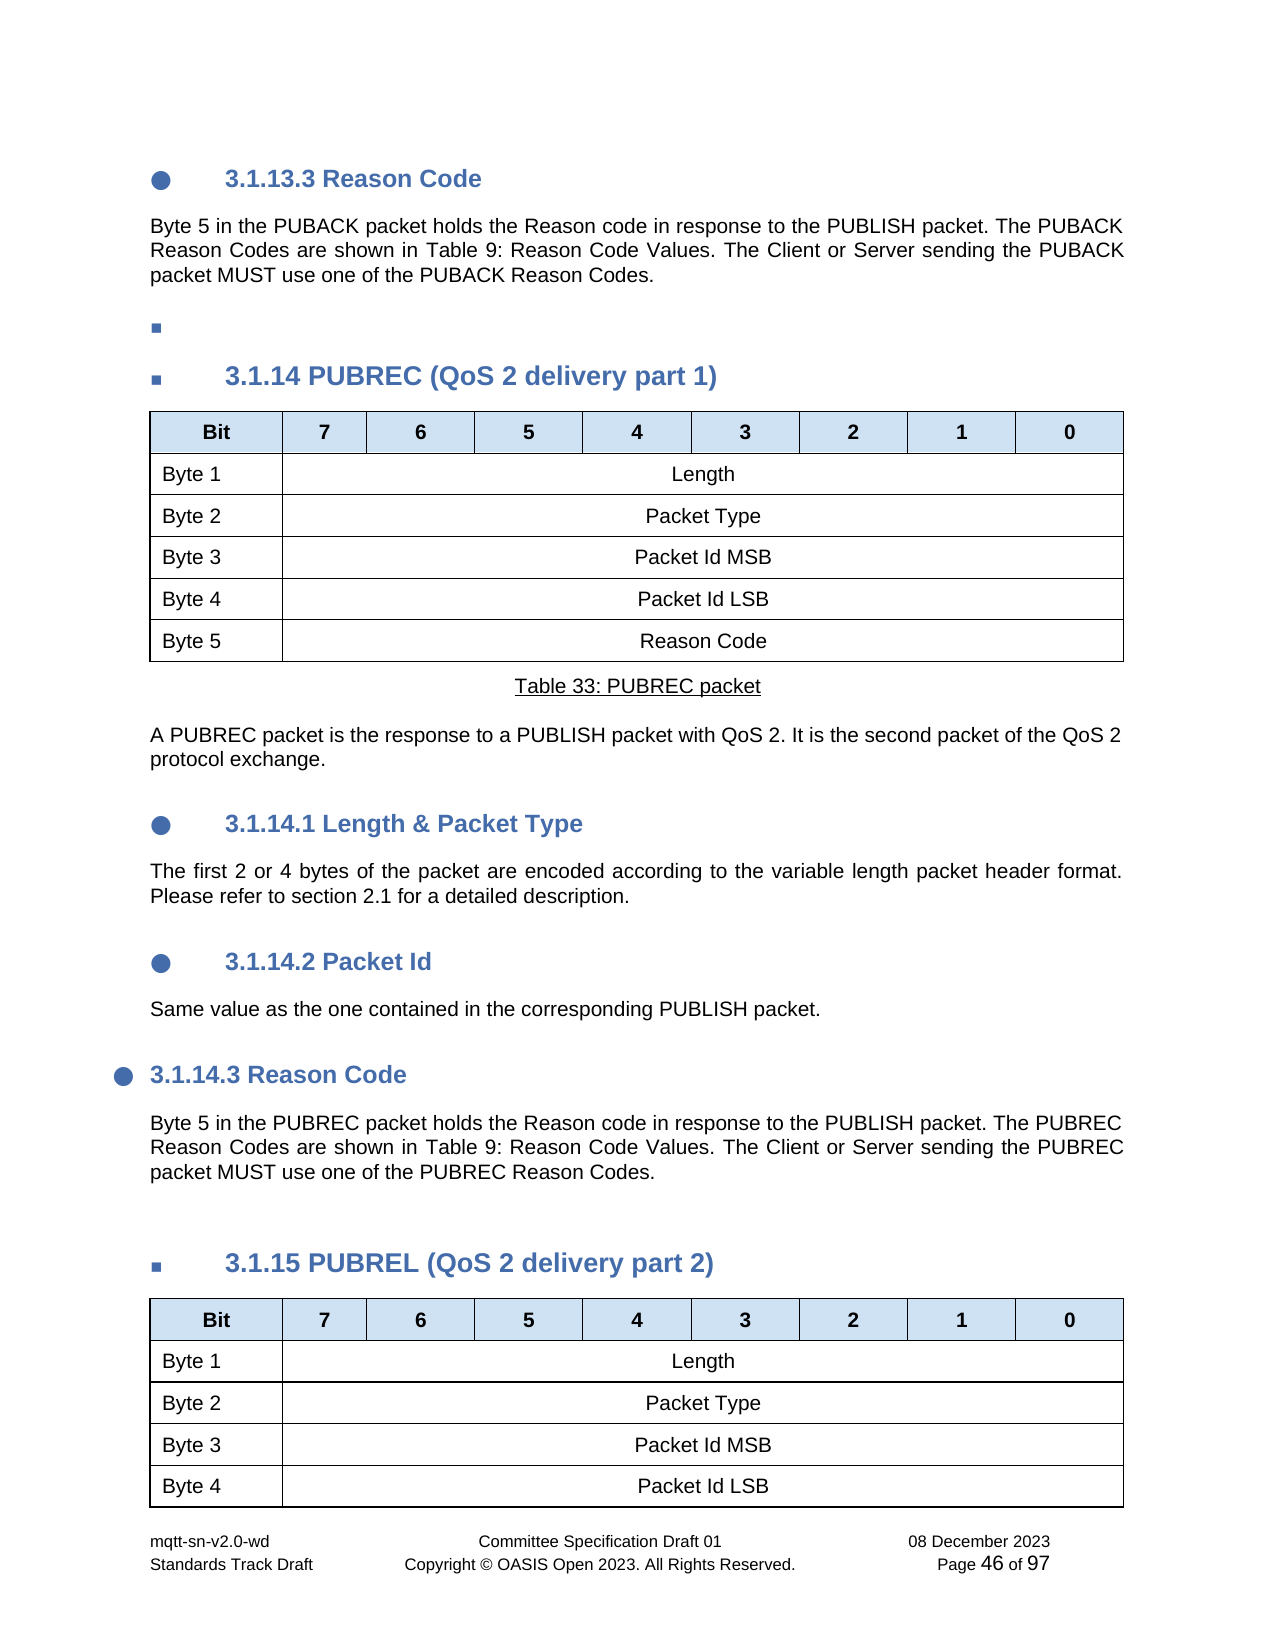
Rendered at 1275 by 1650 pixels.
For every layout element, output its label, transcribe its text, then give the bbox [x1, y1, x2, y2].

table_header 5 [475, 1299, 582, 1340]
table_cell Packet Id LSB [283, 579, 1123, 619]
table_cell Packet Id MSB [283, 537, 1123, 577]
table_header 3 [692, 1299, 799, 1340]
table_cell Length [283, 1341, 1123, 1381]
table_cell Packet Id MSB [283, 1424, 1123, 1465]
table_cell Byte 4 [151, 579, 282, 619]
table_cell Reason Code [283, 620, 1123, 661]
table_header 1 [908, 1299, 1015, 1340]
table_cell Packet Type [283, 495, 1123, 536]
table_header 7 [283, 1299, 366, 1340]
text A PUBREC packet is the response to a PUBLISH packet with QoS 2. It is the second packet of the QoS 2 protocol exchange. [150, 723, 1125, 771]
table_header 4 [583, 412, 691, 452]
subtitle 3.1.14.1 Length & Packet Type [150, 796, 1124, 847]
table_cell Byte 2 [151, 495, 282, 536]
table_header 6 [367, 1299, 474, 1340]
text The first 2 or 4 bytes of the packet are encoded according to the variable length packet header format. Please refer to section 2.1 for a detailed description. [150, 859, 1124, 908]
text Table 33: PUBREC packet [150, 674, 1125, 698]
table_cell Length [283, 454, 1123, 494]
table_header 6 [367, 412, 474, 452]
text Byte 5 in the PUBREC packet holds the Reason code in response to the PUBLISH packet. The PUBREC Reason Codes are shown in Table 9: Reason Code Values. The Client or Server sending the PUBREC packet MUST use one of the PUBREC Reason Codes. [150, 1111, 1124, 1184]
table_cell Byte 2 [151, 1383, 282, 1423]
text Byte 5 in the PUBACK packet holds the Reason code in response to the PUBLISH packet. The PUBACK Reason Codes are shown in Table 9: Reason Code Values. The Client or Server sending the PUBACK packet MUST use one of the PUBACK Reason Codes. [150, 214, 1124, 287]
subtitle 3.1.14.3 Reason Code [112, 1047, 1124, 1098]
table_cell Packet Type [283, 1383, 1123, 1423]
subtitle 3.1.13.3 Reason Code [150, 150, 1124, 201]
table_header Bit [151, 1299, 282, 1340]
table_header 5 [475, 412, 582, 452]
table_cell Byte 3 [151, 1424, 282, 1465]
subtitle 3.1.14.2 Packet Id [150, 933, 1124, 985]
table_cell Byte 1 [151, 454, 282, 494]
text Same value as the one contained in the corresponding PUBLISH packet. [150, 997, 1124, 1021]
table_header 0 [1016, 412, 1123, 452]
table_header 0 [1016, 1299, 1123, 1340]
table_header 7 [283, 412, 366, 452]
table_cell Byte 4 [151, 1466, 282, 1506]
table_cell Byte 3 [151, 537, 282, 577]
subtitle 3.1.15 PUBREL (QoS 2 delivery part 2) [150, 1245, 1124, 1284]
table_header Bit [151, 412, 282, 452]
table_cell Byte 1 [151, 1341, 282, 1381]
table_header 4 [583, 1299, 691, 1340]
subtitle 3.1.14 PUBREC (QoS 2 delivery part 1) [150, 358, 1124, 396]
table_header 3 [692, 412, 799, 452]
table_cell Packet Id LSB [283, 1466, 1123, 1506]
table_header 1 [908, 412, 1015, 452]
table_header 2 [800, 1299, 907, 1340]
table_cell Byte 5 [151, 620, 282, 661]
table_header 2 [800, 412, 907, 452]
